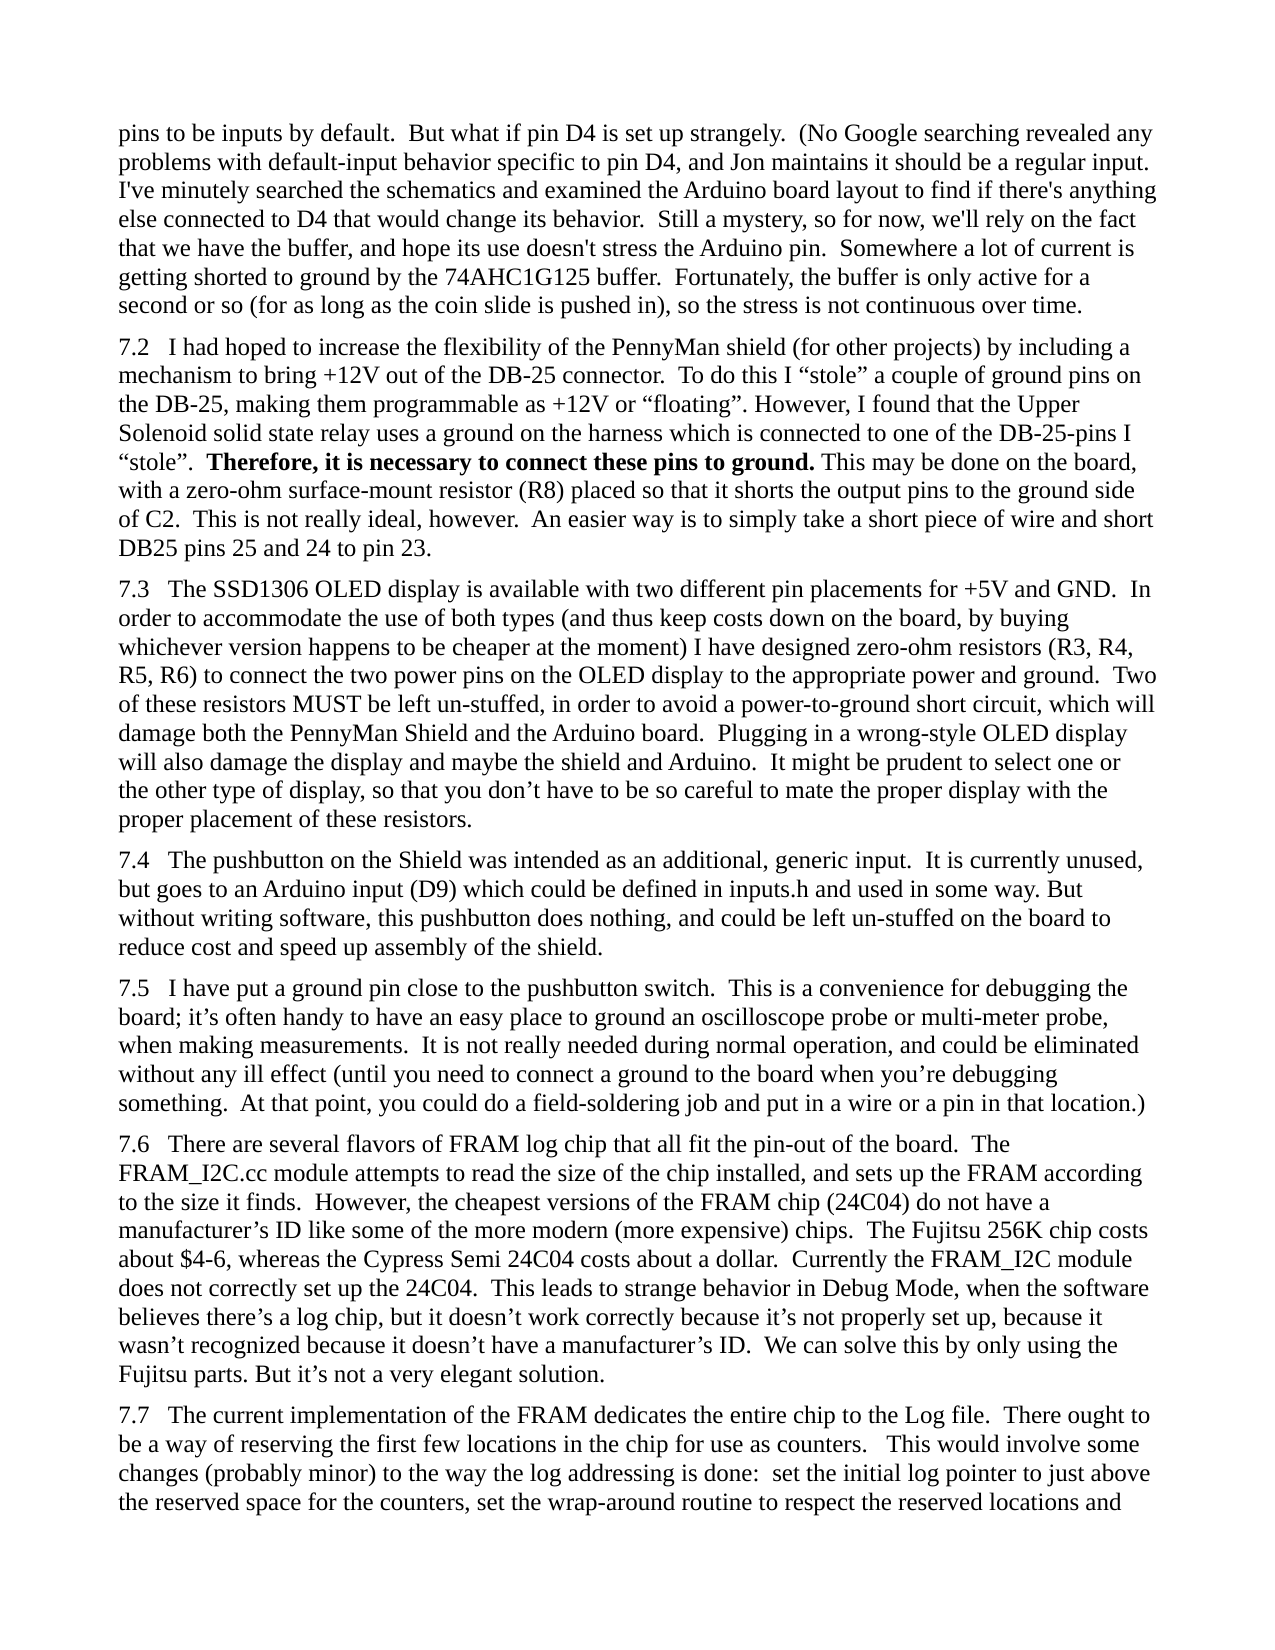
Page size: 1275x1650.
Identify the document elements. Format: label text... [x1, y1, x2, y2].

text 7.3 The SSD1306 OLED display is available with two different pin placements for +5V and GND. In order to accommodate the use of both types (and thus keep costs down on the board, by buying whichever version happens to be cheaper at the moment) I have designed zero-ohm resistors (R3, R4, R5, R6) to connect the two power pins on the OLED display to the appropriate power and ground. Two of these resistors MUST be left un-stuffed, in order to avoid a power-to-ground short circuit, which will damage both the PennyMan Shield and the Arduino board. Plugging in a wrong-style OLED display will also damage the display and maybe the shield and Arduino. It might be prudent to select one or the other type of display, so that you don’t have to be so careful to mate the proper display with the proper placement of these resistors. [118, 574, 1157, 833]
text 7.4 The pushbutton on the Shield was intended as an additional, generic input. It is currently unused, but goes to an Arduino input (D9) which could be defined in inputs.h and used in some way. But without writing software, this pushbutton does nothing, and could be left un-stuffed on the board to reduce cost and speed up assembly of the shield. [118, 846, 1157, 961]
text 7.6 There are several flavors of FRAM log chip that all fit the pin-out of the board. The FRAM_I2C.cc module attempts to read the size of the chip installed, and sets up the FRAM according to the size it finds. However, the cheapest versions of the FRAM chip (24C04) do not have a manufacturer’s ID like some of the more modern (more expensive) chips. The Fujitsu 256K chip costs about $4-6, whereas the Cypress Semi 24C04 costs about a dollar. Currently the FRAM_I2C module does not correctly set up the 24C04. This leads to strange behavior in Debug Mode, when the software believes there’s a log chip, but it doesn’t work correctly because it’s not properly set up, because it wasn’t recognized because it doesn’t have a manufacturer’s ID. We can solve this by only using the Fujitsu parts. But it’s not a very elegant solution. [118, 1129, 1157, 1388]
text 7.7 The current implementation of the FRAM dedicates the entire chip to the Log file. There ought to be a way of reserving the first few locations in the chip for use as counters. This would involve some changes (probably minor) to the way the log addressing is done: set the initial log pointer to just above the reserved space for the counters, set the wrap-around routine to respect the reserved locations and [118, 1401, 1157, 1516]
text 7.5 I have put a ground pin close to the pushbutton switch. This is a convenience for debugging the board; it’s often handy to have an easy place to ground an oscilloscope probe or multi-meter probe, when making measurements. It is not really needed during normal operation, and could be eliminated without any ill effect (until you need to connect a ground to the board when you’re debugging something. At that point, you could do a field-soldering job and put in a wire or a pin in that location.) [118, 973, 1157, 1117]
text 7.2 I had hoped to increase the flexibility of the PennyMan shield (for other projects) by including a mechanism to bring +12V out of the DB-25 connector. To do this I “stole” a couple of ground pins on the DB-25, making them programmable as +12V or “floating”. However, I found that the Upper Solenoid solid state relay uses a ground on the harness which is connected to one of the DB-25-pins I “stole”. Therefore, it is necessary to connect these pins to ground. This may be done on the board, with a zero-ohm surface-mount resistor (R8) placed so that it shorts the output pins to the ground side of C2. This is not really ideal, however. An easier way is to simply take a short piece of wire and short DB25 pins 25 and 24 to pin 23. [118, 332, 1157, 562]
text pins to be inputs by default. But what if pin D4 is set up strangely. (No Google searching revealed any problems with default-input behavior specific to pin D4, and Jon maintains it should be a regular input. I've minutely searched the schematics and examined the Arduino board layout to find if there's anything else connected to D4 that would change its behavior. Still a mystery, so for now, we'll rely on the fact that we have the buffer, and hope its use doesn't stress the Arduino pin. Somewhere a lot of current is getting shorted to ground by the 74AHC1G125 buffer. Fortunately, the buffer is only active for a second or so (for as long as the coin slide is pushed in), so the stress is not continuous over time. [118, 118, 1157, 319]
